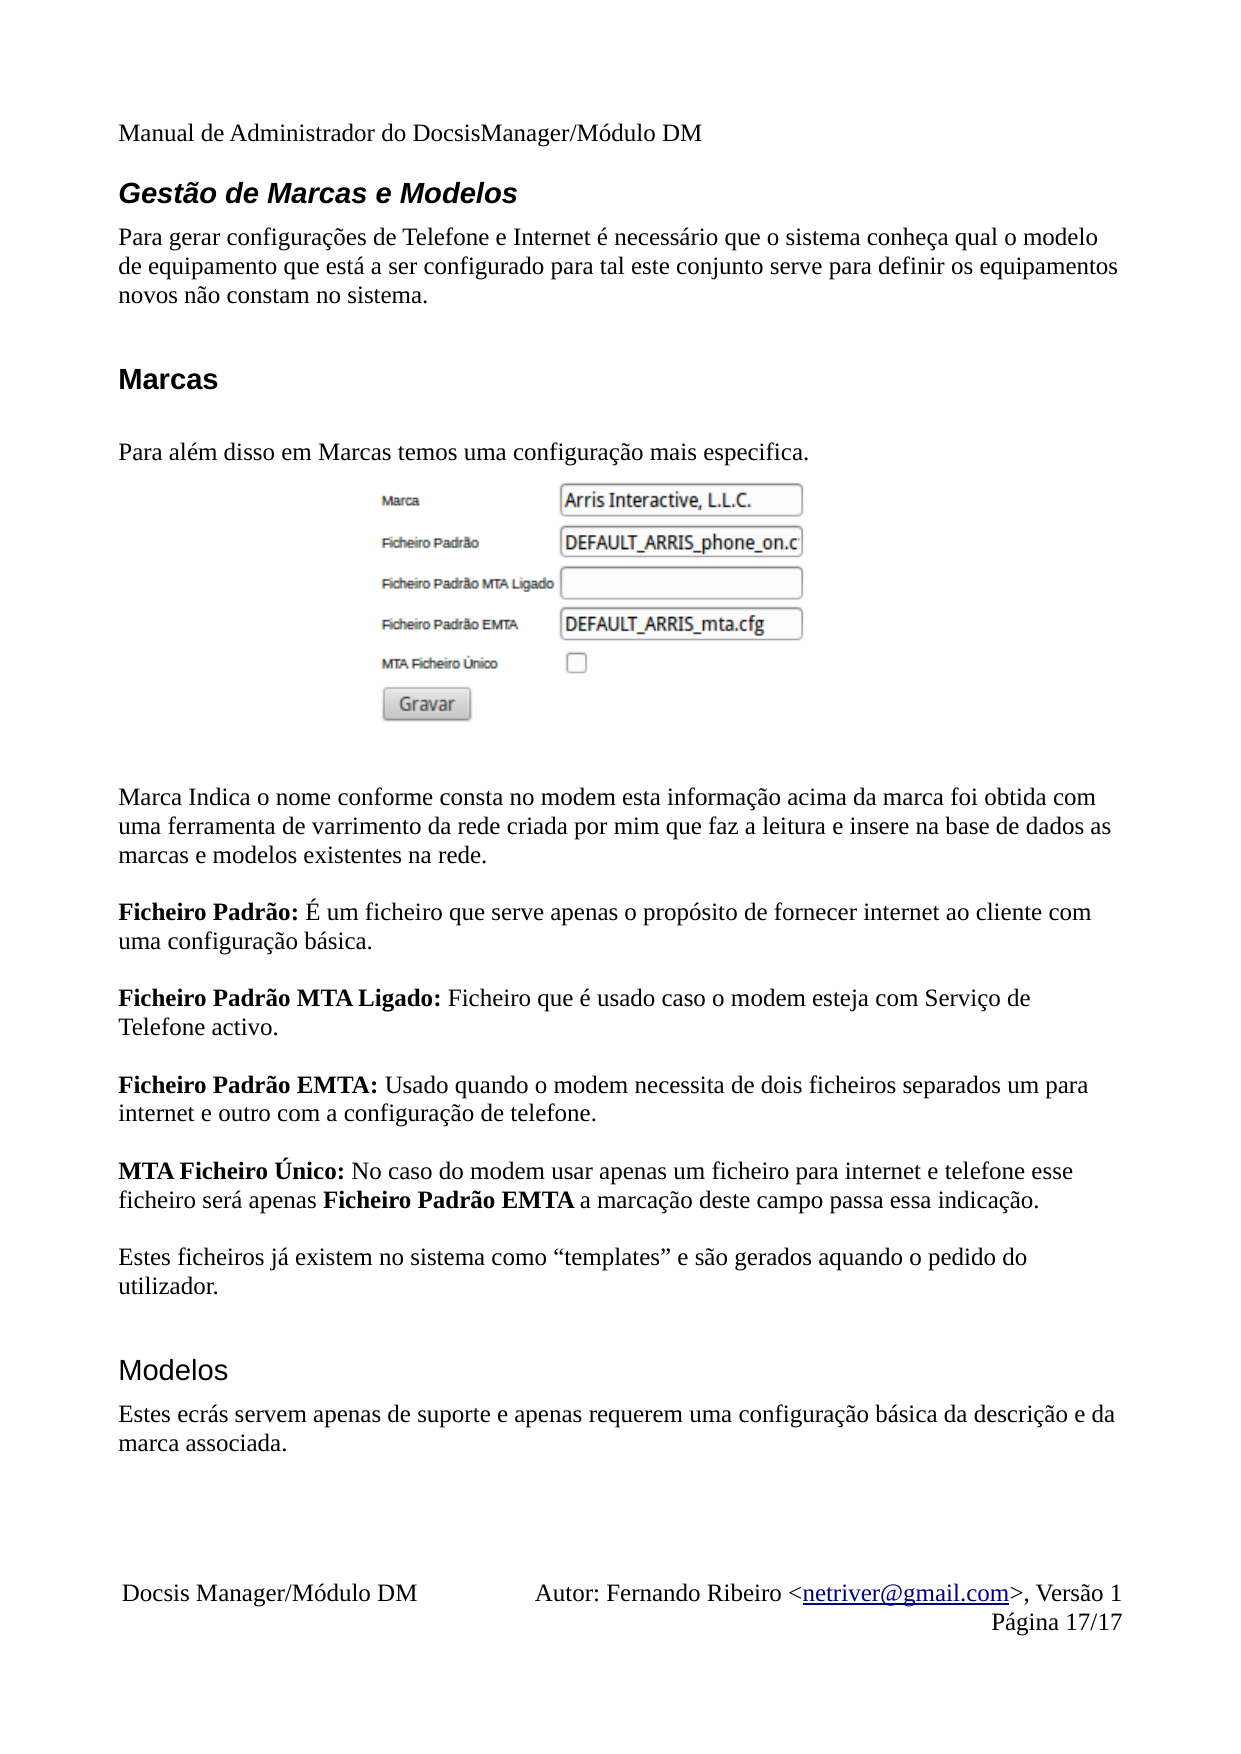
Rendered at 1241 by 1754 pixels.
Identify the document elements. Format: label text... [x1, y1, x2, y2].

subtitle Gestão de Marcas e Modelos [118, 176, 1122, 210]
text Estes ecrás servem apenas de suporte e apenas requerem uma configuração básica da descrição e da marca associada. [118, 1399, 1122, 1457]
picture [371, 466, 869, 755]
text Para gerar configurações de Telefone e Internet é necessário que o sistema conheça qual o modelo de equipamento que está a ser configurado para tal este conjunto serve para definir os equipamentos [118, 222, 1122, 280]
subtitle Modelos [118, 1353, 1122, 1387]
text Estes ficheiros já existem no sistema como “templates” e são gerados aquando o pedido do utilizador. [118, 1242, 1122, 1300]
text MTA Ficheiro Único: No caso do modem usar apenas um ficheiro para internet e telefone esse ficheiro será apenas Ficheiro Padrão EMTA a marcação deste campo passa essa indicação. [118, 1156, 1122, 1213]
text novos não constam no sistema. [118, 280, 1122, 309]
text Marca Indica o nome conforme consta no modem esta informação acima da marca foi obtida com uma ferramenta de varrimento da rede criada por mim que faz a leitura e insere na base de dados as marcas e modelos existentes na rede. [118, 782, 1122, 868]
text Para além disso em Marcas temos uma configuração mais especifica. [118, 437, 1122, 466]
text Ficheiro Padrão EMTA: Usado quando o modem necessita de dois ficheiros separados um para internet e outro com a configuração de telefone. [118, 1070, 1122, 1127]
text Ficheiro Padrão: É um ficheiro que serve apenas o propósito de fornecer internet ao cliente com uma configuração básica. [118, 897, 1122, 955]
text Ficheiro Padrão MTA Ligado: Ficheiro que é usado caso o modem esteja com Serviço de Telefone activo. [118, 983, 1122, 1041]
subtitle Marcas [118, 362, 1122, 396]
